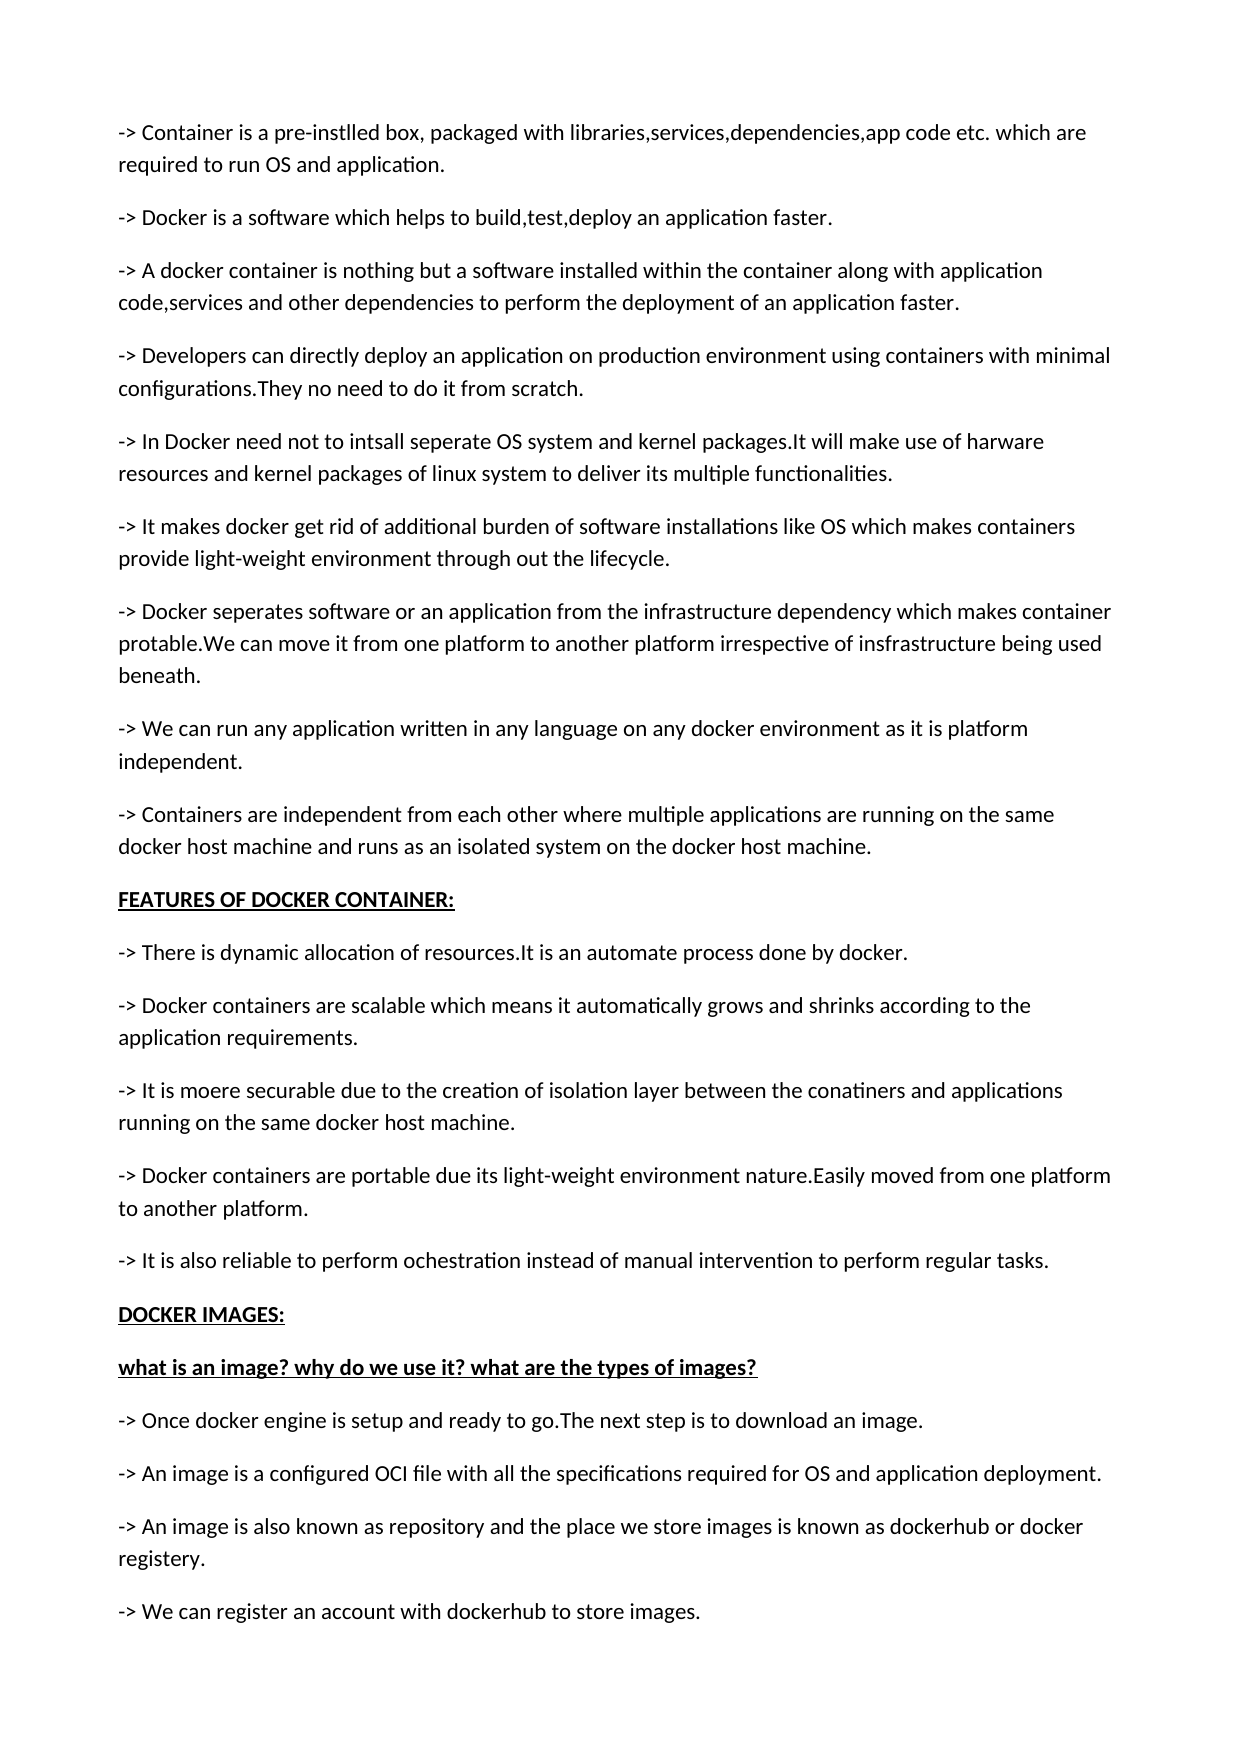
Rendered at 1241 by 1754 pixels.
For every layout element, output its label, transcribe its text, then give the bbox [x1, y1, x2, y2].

text -> We can register an account with dockerhub to store images. [118, 1597, 1122, 1625]
text -> It makes docker get rid of additional burden of software installations like OS which makes containers provide light-weight environment through out the lifecycle. [118, 512, 1122, 572]
text -> We can run any application written in any language on any docker environment as it is platform independent. [118, 714, 1122, 775]
text -> An image is a configured OCI file with all the specifications required for OS and application deployment. [118, 1459, 1122, 1487]
text -> Container is a pre-instlled box, packaged with libraries,services,dependencies,app code etc. which are required to run OS and application. [118, 118, 1122, 178]
text -> Docker seperates software or an application from the infrastructure dependency which makes container protable.We can move it from one platform to another platform irrespective of insfrastructure being used beneath. [118, 597, 1122, 689]
text -> Developers can directly deploy an application on production environment using containers with minimal configurations.They no need to do it from scratch. [118, 342, 1122, 402]
text -> Once docker engine is setup and ready to go.The next step is to download an image. [118, 1406, 1122, 1434]
text -> An image is also known as repository and the place we store images is known as dockerhub or docker registery. [118, 1512, 1122, 1572]
text -> A docker container is nothing but a software installed within the container along with application code,services and other dependencies to perform the deployment of an application faster. [118, 256, 1122, 317]
text -> Docker containers are scalable which means it automatically grows and shrinks according to the application requirements. [118, 991, 1122, 1051]
text -> In Docker need not to intsall seperate OS system and kernel packages.It will make use of harware resources and kernel packages of linux system to deliver its multiple functionalities. [118, 427, 1122, 487]
text DOCKER IMAGES: [118, 1300, 1122, 1328]
text what is an image? why do we use it? what are the types of images? [118, 1353, 1122, 1381]
text FEATURES OF DOCKER CONTAINER: [118, 885, 1122, 913]
text -> Docker is a software which helps to build,test,deploy an application faster. [118, 203, 1122, 231]
text -> There is dynamic allocation of resources.It is an automate process done by docker. [118, 938, 1122, 966]
text -> Docker containers are portable due its light-weight environment nature.Easily moved from one platform to another platform. [118, 1161, 1122, 1222]
text -> It is also reliable to perform ochestration instead of manual intervention to perform regular tasks. [118, 1247, 1122, 1275]
text -> It is moere securable due to the creation of isolation layer between the conatiners and applications running on the same docker host machine. [118, 1076, 1122, 1136]
text -> Containers are independent from each other where multiple applications are running on the same docker host machine and runs as an isolated system on the docker host machine. [118, 800, 1122, 860]
